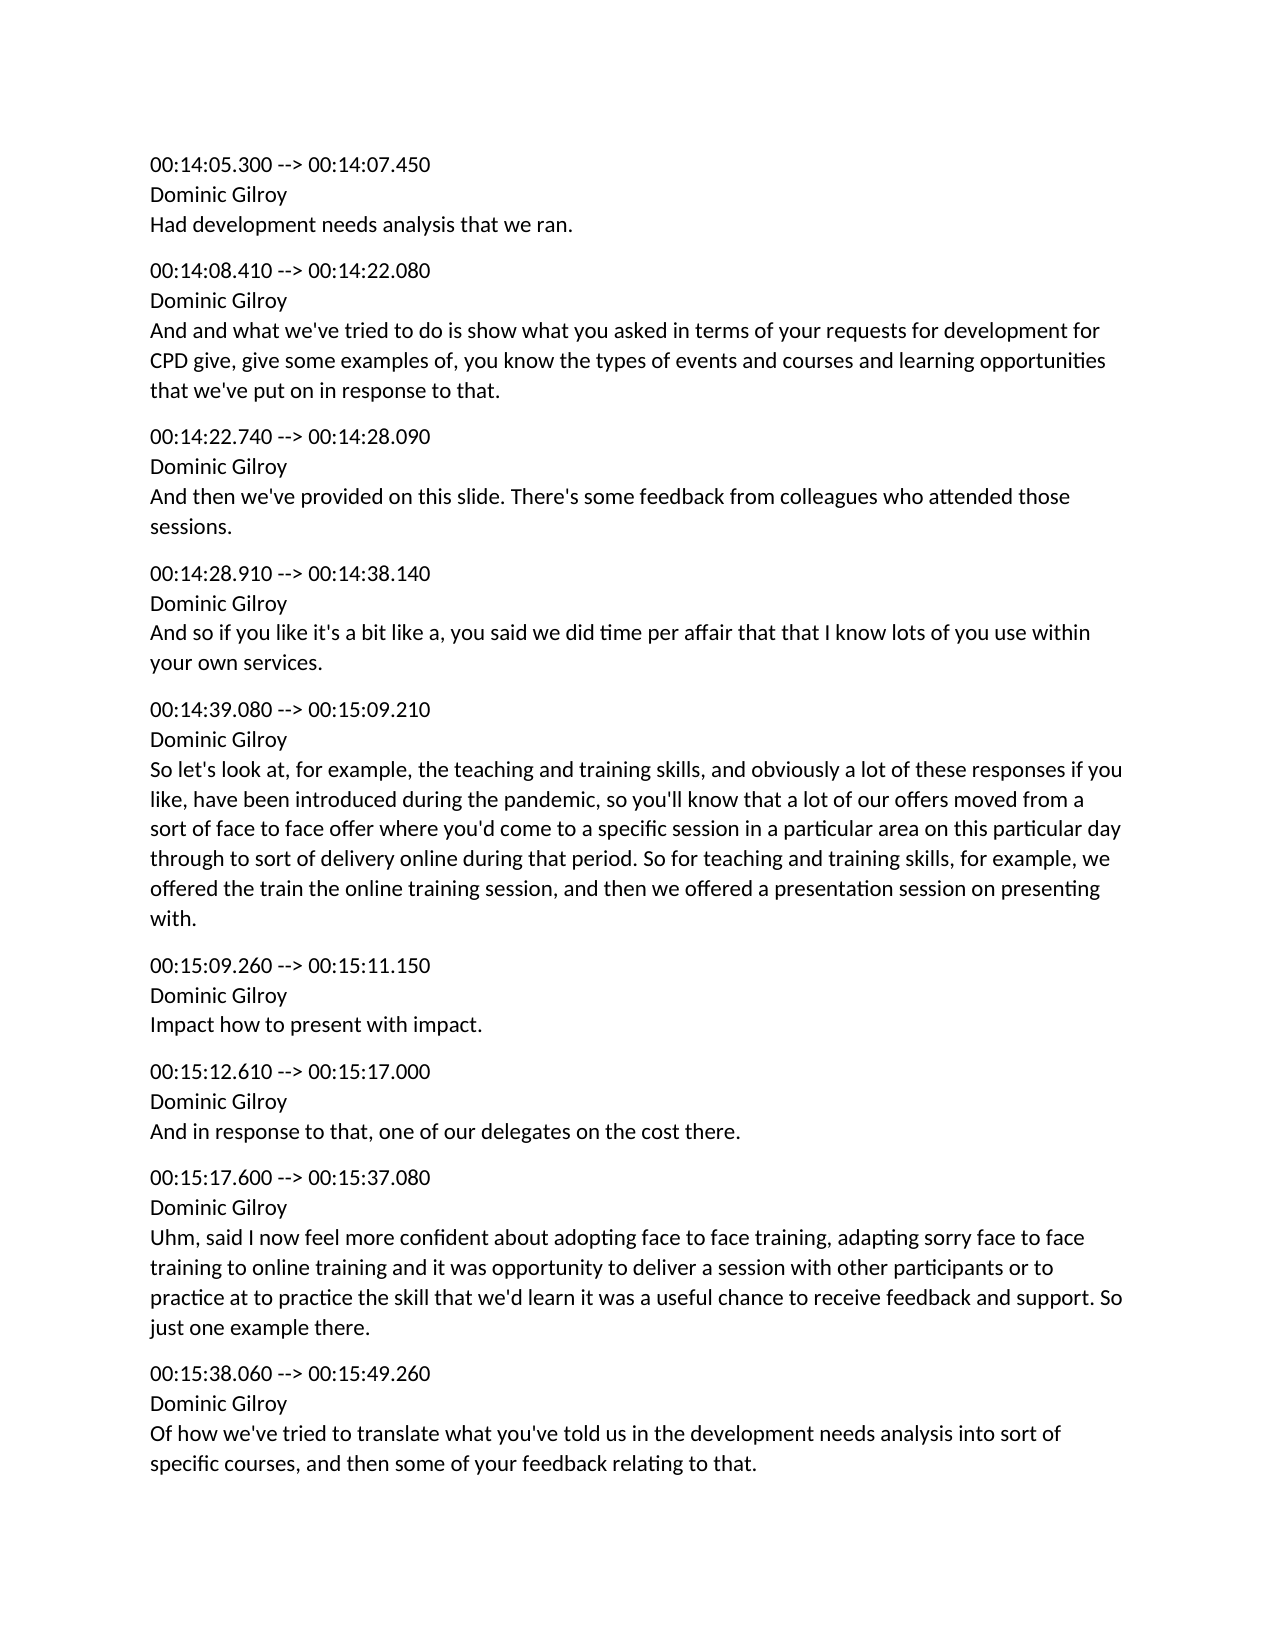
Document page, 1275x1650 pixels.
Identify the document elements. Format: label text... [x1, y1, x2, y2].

text 00:14:28.910 --> 00:14:38.140 Dominic Gilroy And so if you like it's a bit like a, you said we did time per affair that that I know lots of you use within your own services. [150, 559, 1125, 676]
text 00:15:38.060 --> 00:15:49.260 Dominic Gilroy Of how we've tried to translate what you've told us in the development needs analysis into sort of specific courses, and then some of your feedback relating to that. [150, 1359, 1125, 1477]
text 00:15:09.260 --> 00:15:11.150 Dominic Gilroy Impact how to present with impact. [150, 951, 1125, 1039]
text 00:15:12.610 --> 00:15:17.000 Dominic Gilroy And in response to that, one of our delegates on the cost there. [150, 1057, 1125, 1145]
text 00:14:08.410 --> 00:14:22.080 Dominic Gilroy And and what we've tried to do is show what you asked in terms of your requests for development for CPD give, give some examples of, you know the types of events and courses and learning opportunities that we've put on in response to that. [150, 256, 1125, 404]
text 00:14:39.080 --> 00:15:09.210 Dominic Gilroy So let's look at, for example, the teaching and training skills, and obviously a lot of these responses if you like, have been introduced during the pandemic, so you'll know that a lot of our offers moved from a sort of face to face offer where you'd come to a specific session in a particular area on this particular day through to sort of delivery online during that period. So for teaching and training skills, for example, we offered the train the online training session, and then we offered a presentation session on presenting with. [150, 695, 1125, 932]
text 00:14:22.740 --> 00:14:28.090 Dominic Gilroy And then we've provided on this slide. There's some feedback from colleagues who attended those sessions. [150, 422, 1125, 540]
text 00:15:17.600 --> 00:15:37.080 Dominic Gilroy Uhm, said I now feel more confident about adopting face to face training, adapting sorry face to face training to online training and it was opportunity to deliver a session with other participants or to practice at to practice the skill that we'd learn it was a useful chance to receive feedback and support. So just one example there. [150, 1163, 1125, 1341]
text 00:14:05.300 --> 00:14:07.450 Dominic Gilroy Had development needs analysis that we ran. [150, 150, 1125, 238]
